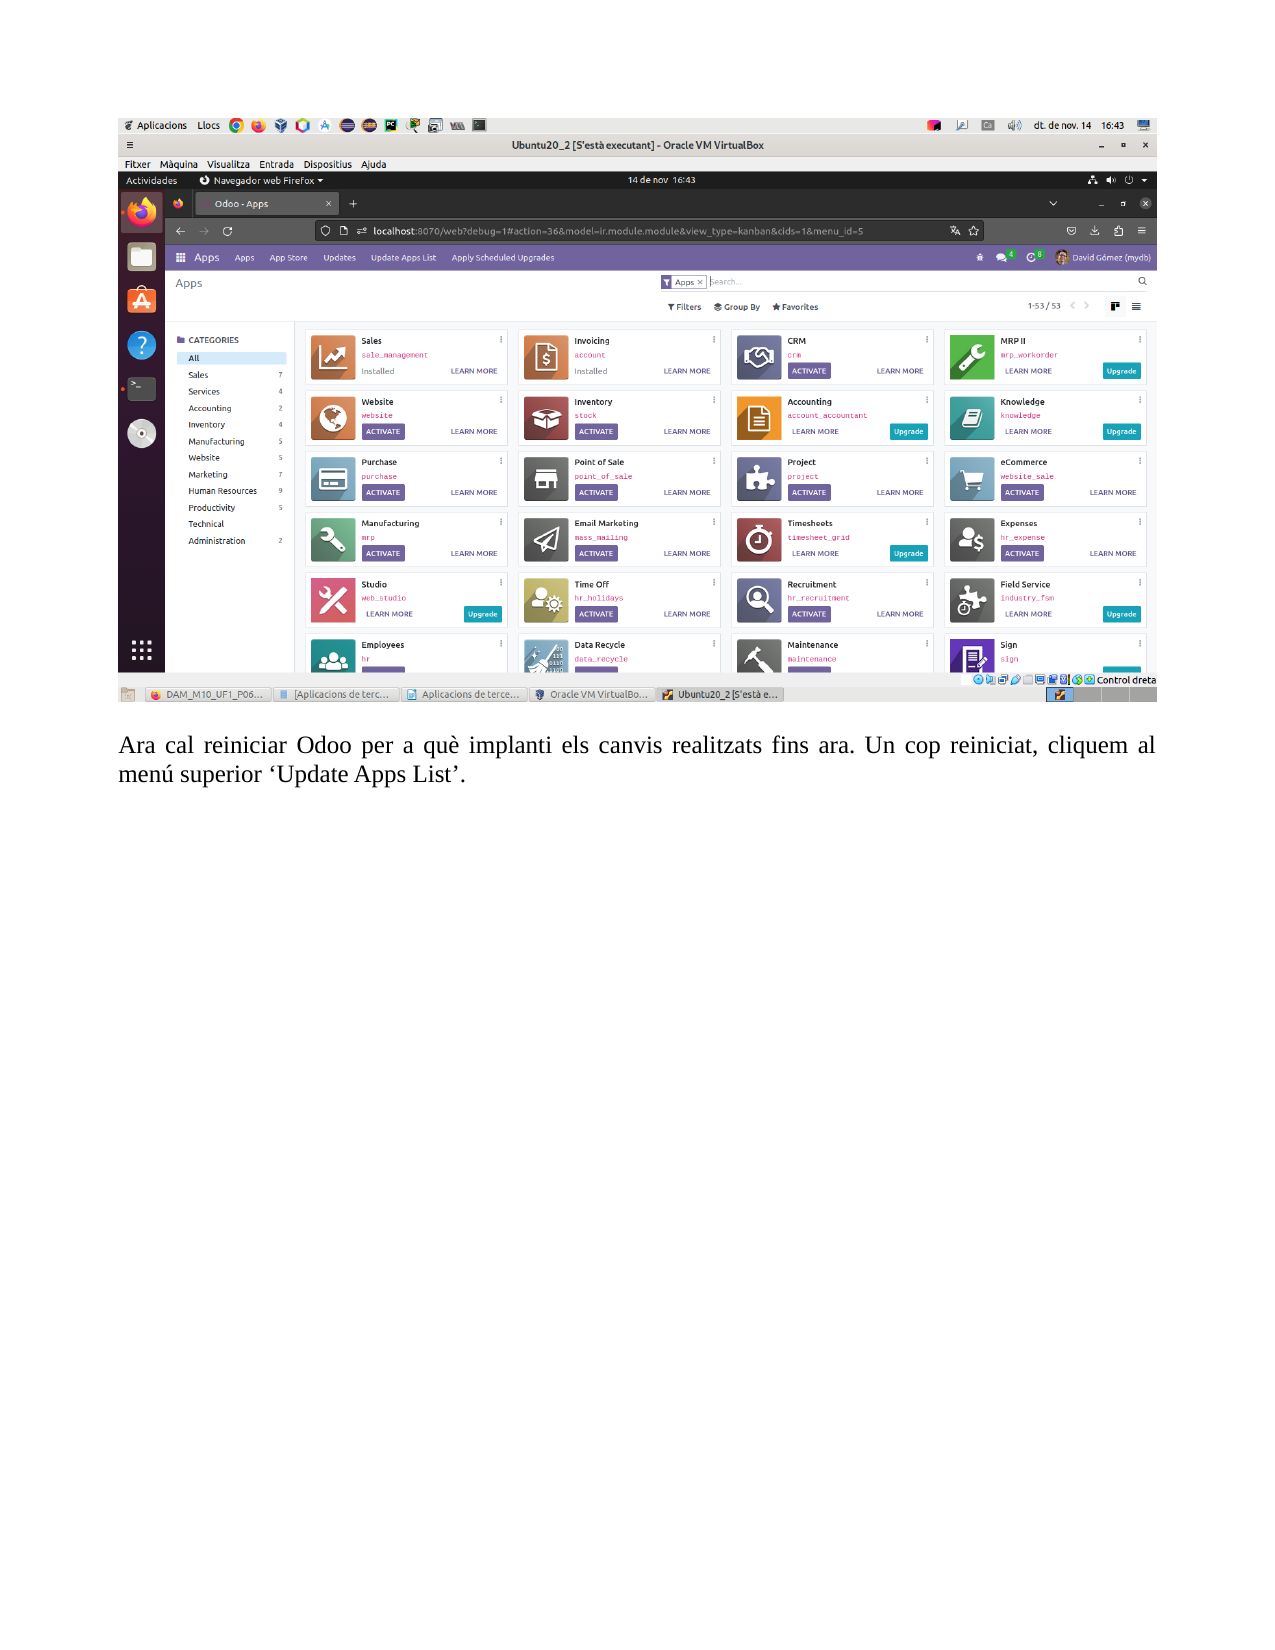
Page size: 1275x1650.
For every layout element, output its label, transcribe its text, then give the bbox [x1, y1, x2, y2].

text Ara cal reiniciar Odoo per a què implanti els canvis realitzats fins ara. Un cop reiniciat, cliquem al menú superior ‘Update Apps List’. [118, 731, 1157, 788]
picture [118, 118, 1157, 702]
